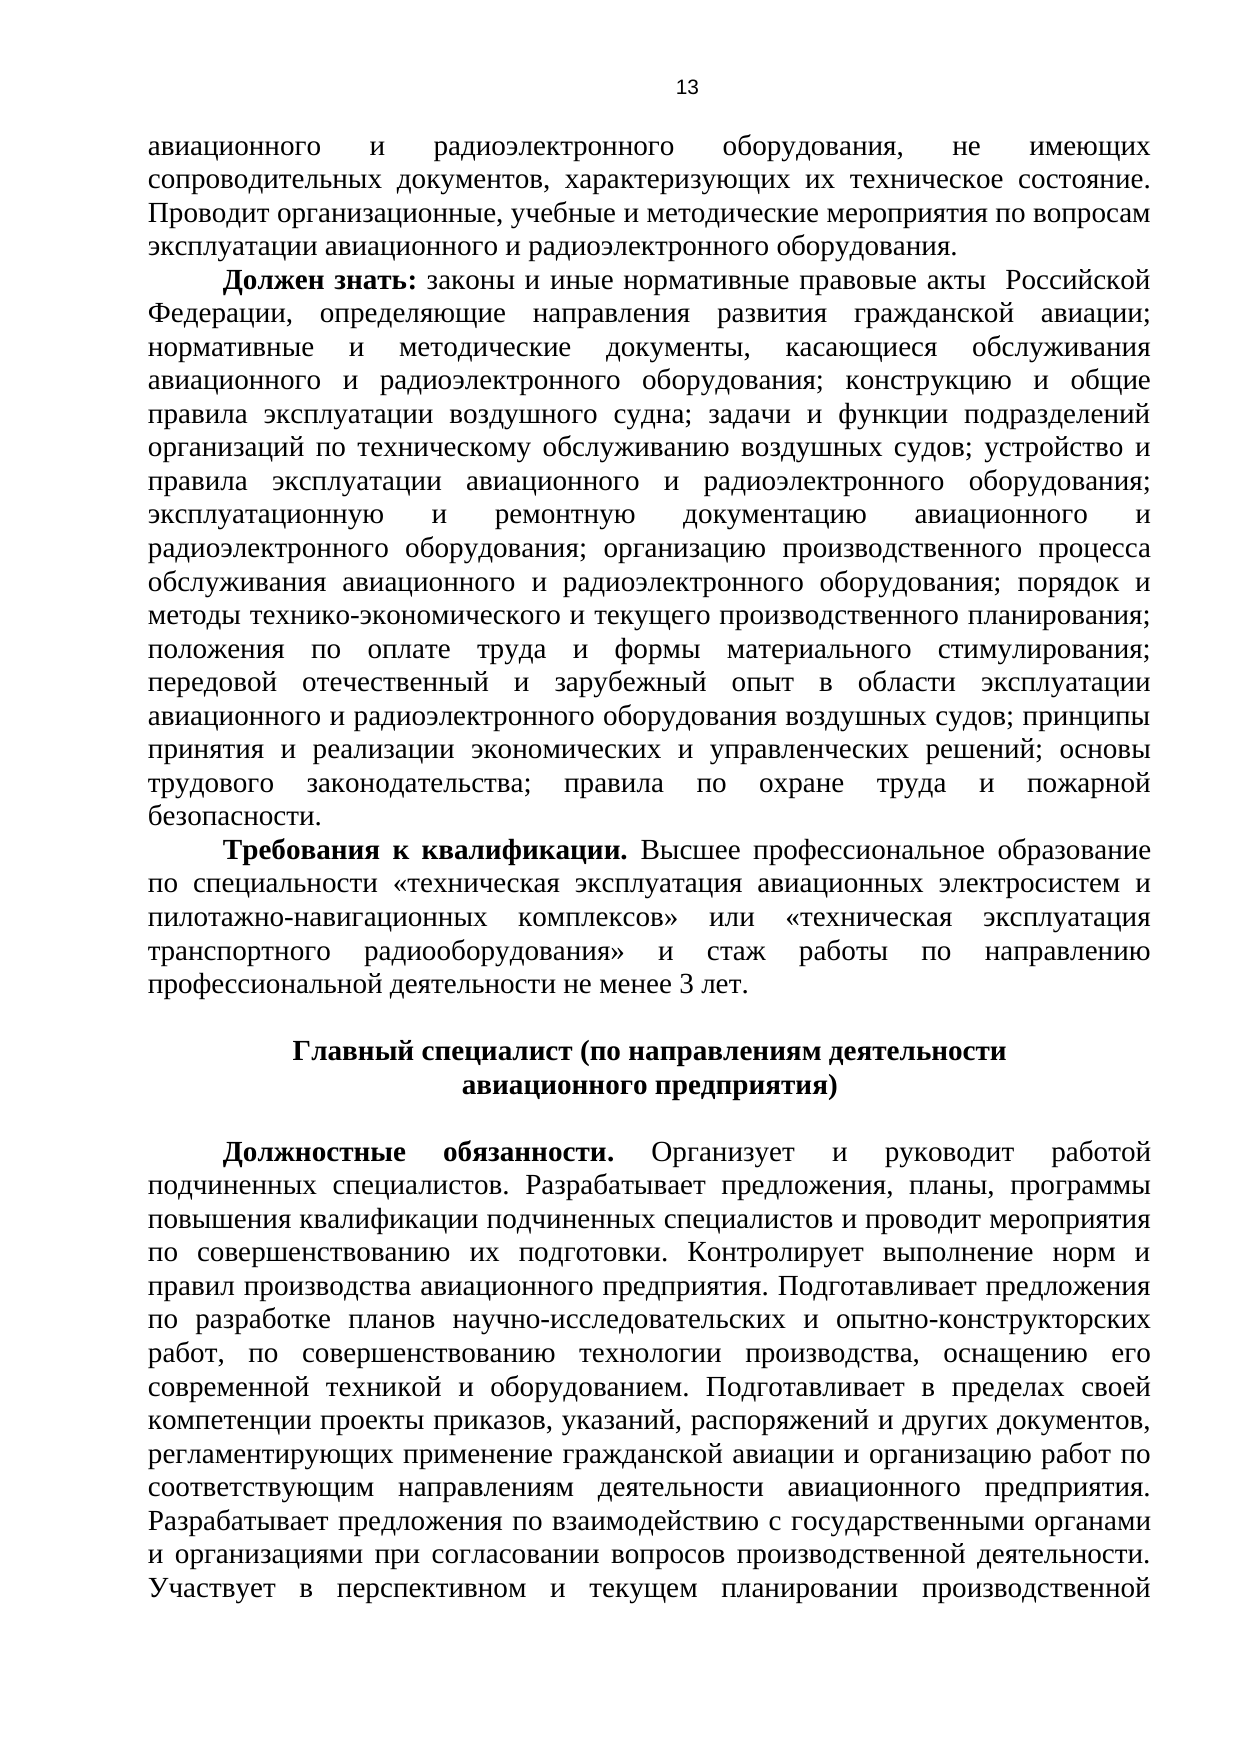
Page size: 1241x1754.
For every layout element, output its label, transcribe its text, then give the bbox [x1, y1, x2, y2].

text Должен знать: законы и иные нормативные правовые акты Российской Федерации, определяющие направления развития гражданской авиации; нормативные и методические документы, касающиеся обслуживания авиационного и радиоэлектронного оборудования; конструкцию и общие правила эксплуатации воздушного судна; задачи и функции подразделений организаций по техническому обслуживанию воздушных судов; устройство и правила эксплуатации авиационного и радиоэлектронного оборудования; эксплуатационную и ремонтную документацию авиационного и радиоэлектронного оборудования; организацию производственного процесса обслуживания авиационного и радиоэлектронного оборудования; порядок и методы технико-экономического и текущего производственного планирования; положения по оплате труда и формы материального стимулирования; передовой отечественный и зарубежный опыт в области эксплуатации авиационного и радиоэлектронного оборудования воздушных судов; принципы принятия и реализации экономических и управленческих решений; основы трудового законодательства; правила по охране труда и пожарной безопасности. [148, 262, 1152, 832]
text авиационного и радиоэлектронного оборудования, не имеющих сопроводительных документов, характеризующих их техническое состояние. Проводит организационные, учебные и методические мероприятия по вопросам эксплуатации авиационного и радиоэлектронного оборудования. [148, 128, 1152, 262]
subtitle Главный специалист (по направлениям деятельности [148, 1033, 1152, 1067]
text Требования к квалификации. Высшее профессиональное образование по специальности «техническая эксплуатация авиационных электросистем и пилотажно-навигационных комплексов» или «техническая эксплуатация транспортного радиооборудования» и стаж работы по направлению профессиональной деятельности не менее 3 лет. [148, 832, 1152, 1000]
subtitle авиационного предприятия) [148, 1067, 1152, 1100]
text Должностные обязанности. Организует и руководит работой подчиненных специалистов. Разрабатывает предложения, планы, программы повышения квалификации подчиненных специалистов и проводит мероприятия по совершенствованию их подготовки. Контролирует выполнение норм и правил производства авиационного предприятия. Подготавливает предложения по разработке планов научно-исследовательских и опытно-конструкторских работ, по совершенствованию технологии производства, оснащению его современной техникой и оборудованием. Подготавливает в пределах своей компетенции проекты приказов, указаний, распоряжений и других документов, регламентирующих применение гражданской авиации и организацию работ по соответствующим направлениям деятельности авиационного предприятия. Разрабатывает предложения по взаимодействию с государственными органами и организациями при согласовании вопросов производственной деятельности. Участвует в перспективном и текущем планировании производственной [148, 1134, 1152, 1603]
